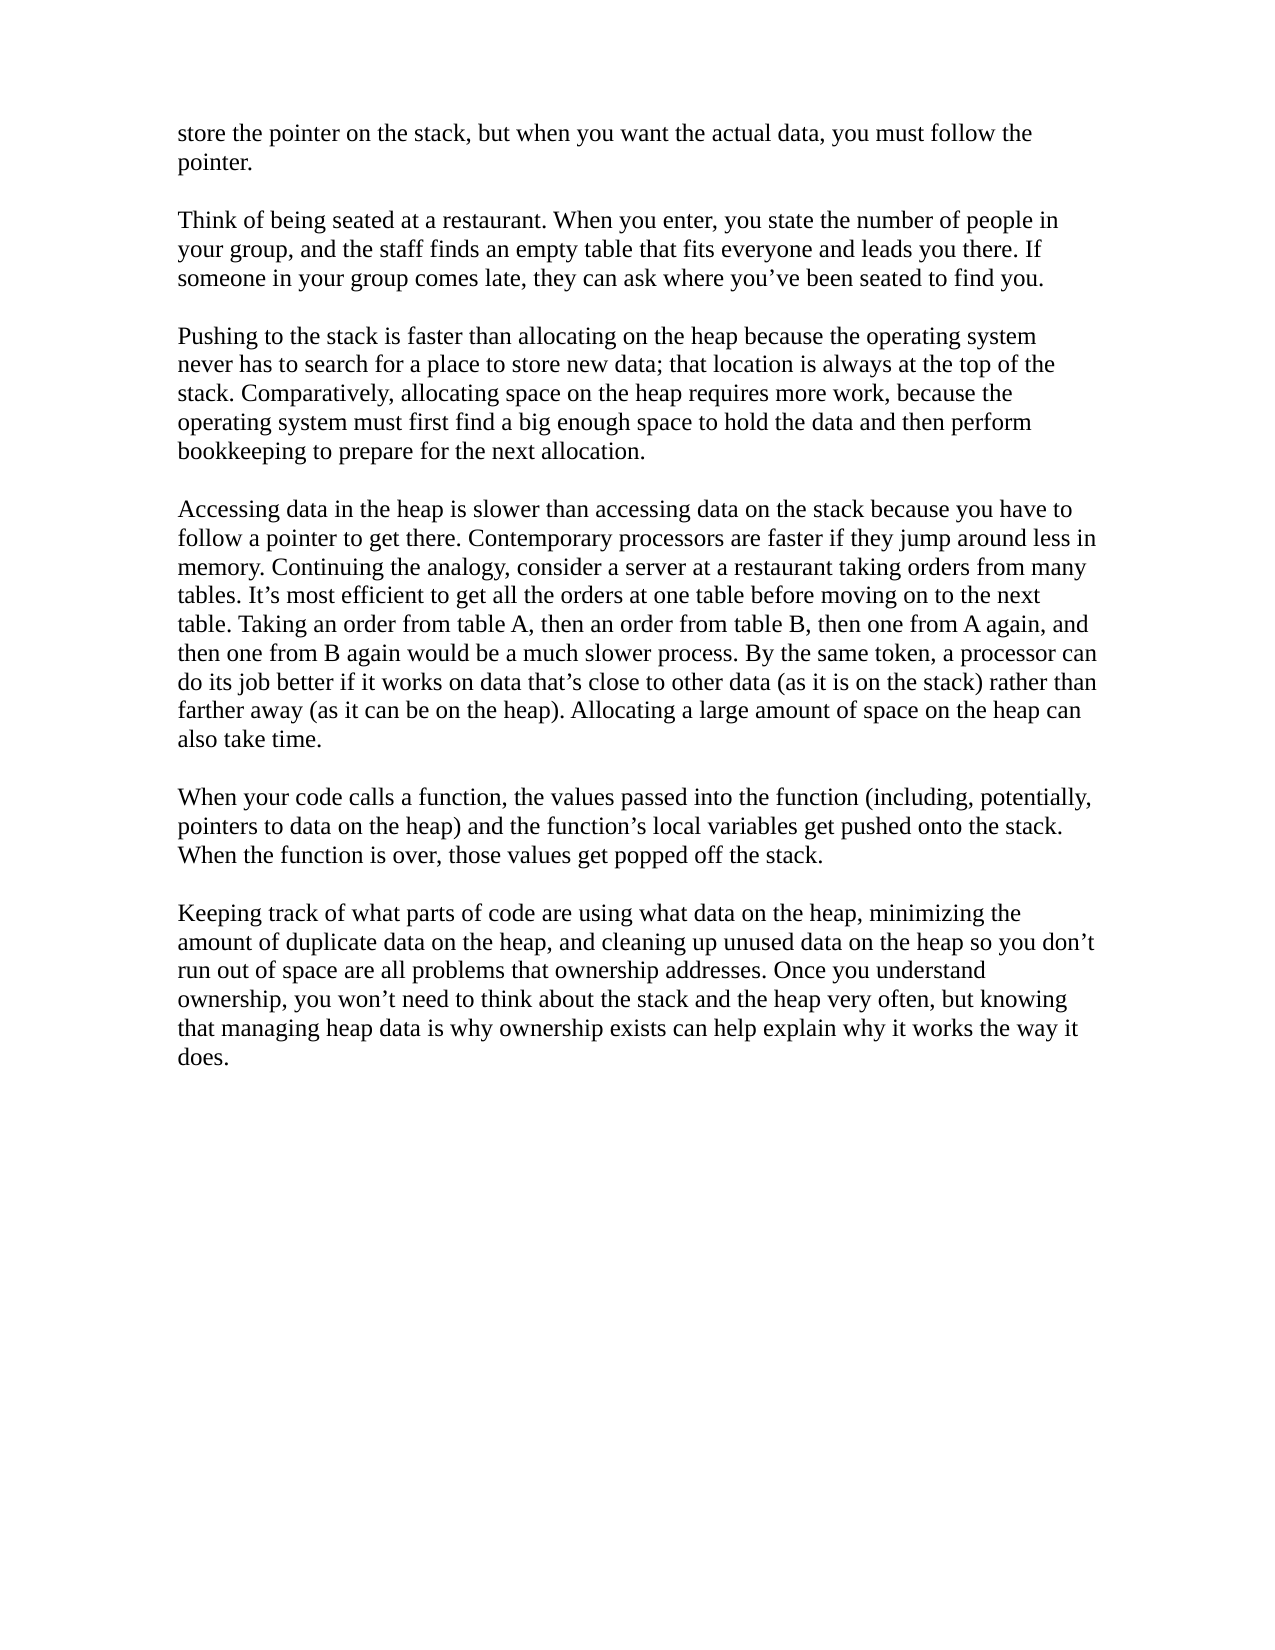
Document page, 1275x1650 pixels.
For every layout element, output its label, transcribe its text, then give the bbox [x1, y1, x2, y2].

text Keeping track of what parts of code are using what data on the heap, minimizing the amount of duplicate data on the heap, and cleaning up unused data on the heap so you don’t run out of space are all problems that ownership addresses. Once you understand ownership, you won’t need to think about the stack and the heap very often, but knowing that managing heap data is why ownership exists can help explain why it works the way it does. [177, 898, 1098, 1071]
text Pushing to the stack is faster than allocating on the heap because the operating system never has to search for a place to store new data; that location is always at the top of the stack. Comparatively, allocating space on the heap requires more work, because the operating system must first find a big enough space to hold the data and then perform bookkeeping to prepare for the next allocation. [177, 321, 1098, 464]
text store the pointer on the stack, but when you want the actual data, you must follow the pointer. [177, 118, 1098, 176]
text Accessing data in the heap is slower than accessing data on the stack because you have to follow a pointer to get there. Contemporary processors are faster if they jump around less in memory. Continuing the analogy, consider a server at a restaurant taking orders from many tables. It’s most efficient to get all the orders at one table before moving on to the next table. Taking an order from table A, then an order from table B, then one from A again, and then one from B again would be a much slower process. By the same token, a processor can do its job better if it works on data that’s close to other data (as it is on the stack) rather than farther away (as it can be on the heap). Allocating a large amount of space on the heap can also take time. [177, 494, 1098, 753]
text Think of being seated at a restaurant. When you enter, you state the number of people in your group, and the staff finds an empty table that fits everyone and leads you there. If someone in your group comes late, they can ask where you’ve been seated to find you. [177, 205, 1098, 291]
text When your code calls a function, the values passed into the function (including, potentially, pointers to data on the heap) and the function’s local variables get pushed onto the stack. When the function is over, those values get popped off the stack. [177, 782, 1098, 868]
